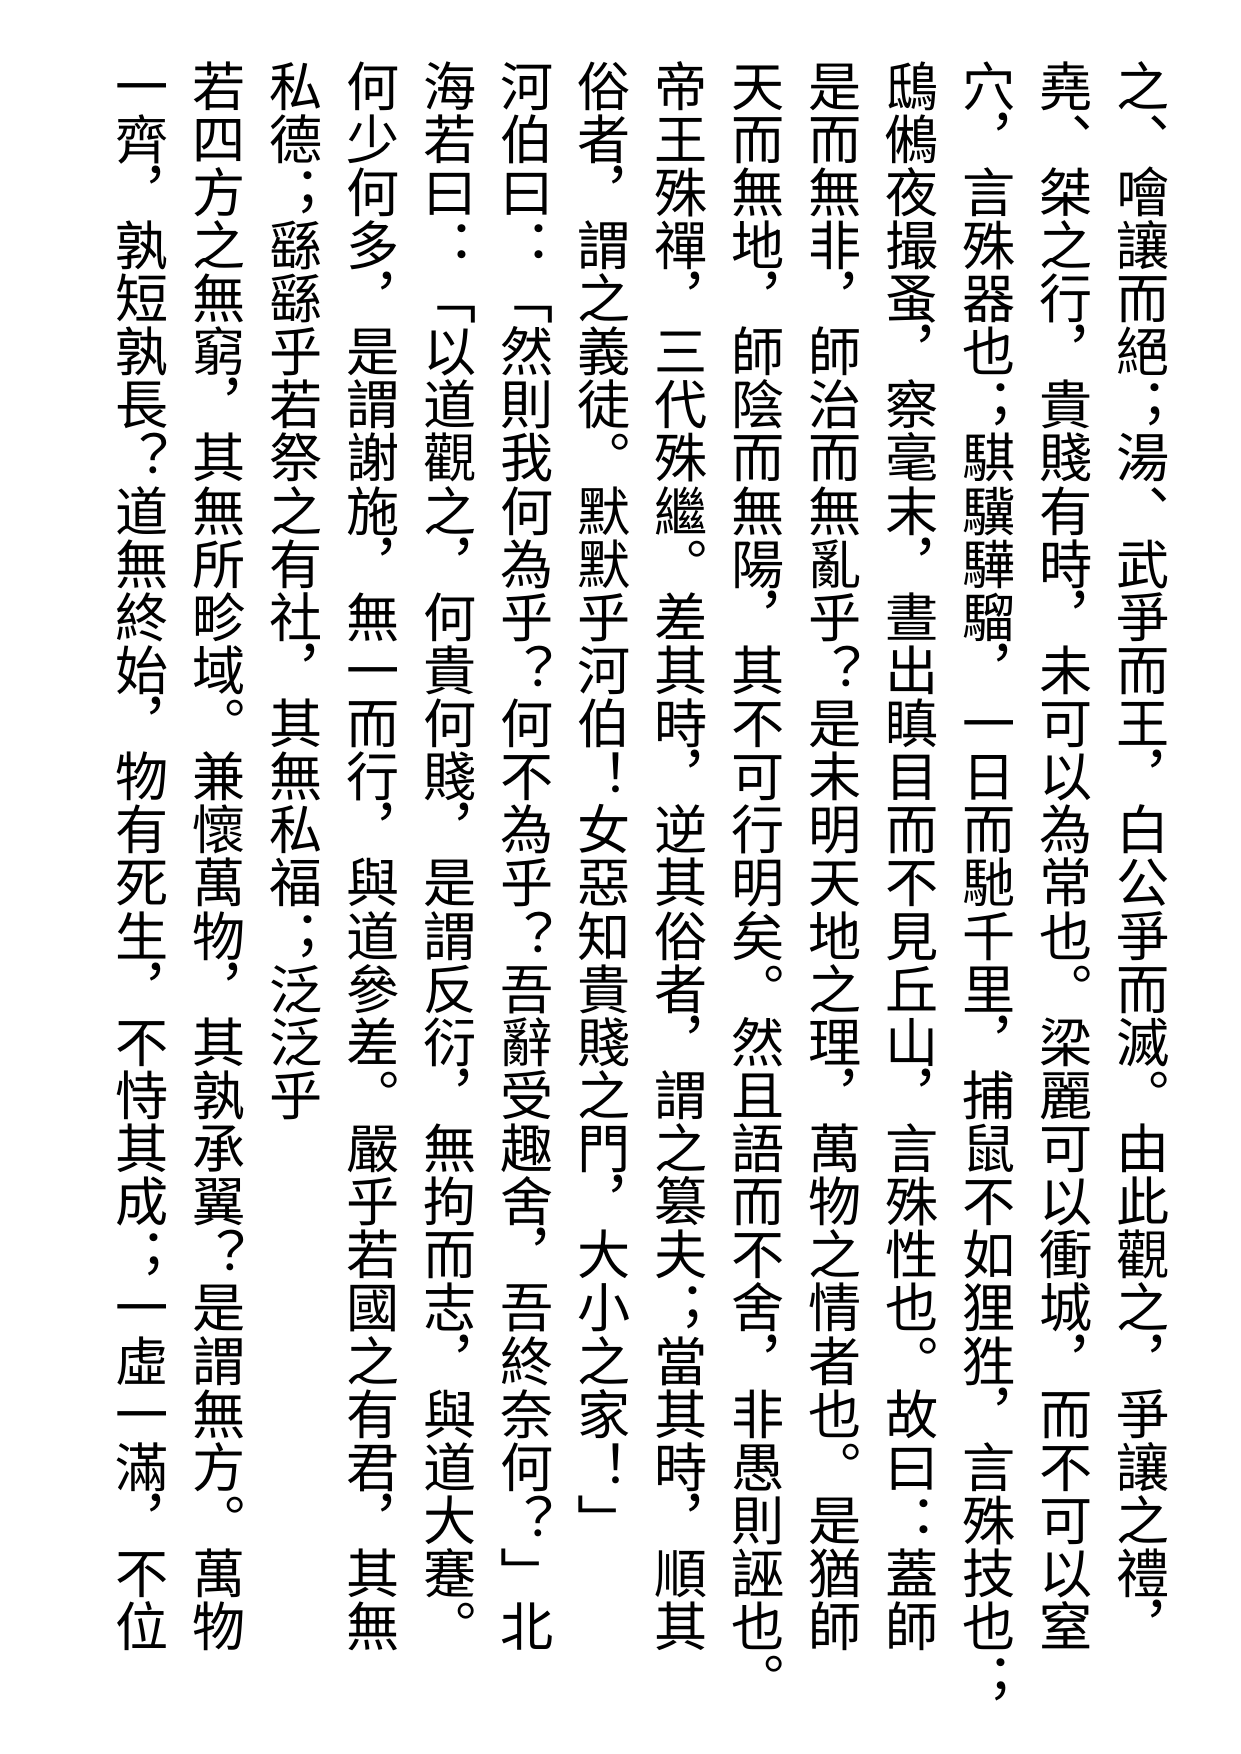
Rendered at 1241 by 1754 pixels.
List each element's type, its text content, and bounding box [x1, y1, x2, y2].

text 若四方之無窮，其無所畛域。兼懷萬物，其孰承翼？是謂無方。萬物一齊，孰短孰長？道無終始，物有死生，不恃其成；一虛一滿，不位乎其形。年不可舉，時不可止；消息盈虛，終則有始。是所以語大義之方，論萬物之理也。物之生也若驟若馳，無動而不變，無時而不移。何為乎？何不為乎？夫固將自化。」 [103, 59, 257, 1695]
text 河伯曰：「若物之外，若物之內，惡至而倪貴賤？惡至而倪小大？」北海若曰：「以道觀之，物無貴賤；以物觀之，自貴而相賤：以俗觀之，貴賤不在己。以差觀之，因其所大而大之，則萬物莫不大；因其所小而小之，則萬物莫不小。知天地之為稊米也，知豪末之為丘山也，則差數等矣。以功觀之，因其所有而有之，則萬物莫不有；因其所無而無之，則萬物莫不無。知東西之相反，而不可以相無，則功分定矣。以趣觀之，因其所然而然之，則萬物莫不然；因其所非而非之，則萬物莫不非。知堯、桀之自然而相非，則趣操睹矣。昔者堯、舜讓而帝，之、噲讓而絕；湯、武爭而王，白公爭而滅。由此觀之，爭讓之禮，堯、桀之行，貴賤有時，未可以為常也。梁麗可以衝城，而不可以窒穴，言殊器也；騏驥驊騮，一日而馳千里，捕鼠不如狸狌，言殊技也；鴟鵂夜撮蚤，察毫末，晝出瞋目而不見丘山，言殊性也。故曰：蓋師是而無非，師治而無亂乎？是未明天地之理，萬物之情者也。是猶師天而無地，師陰而無陽，其不可行明矣。然且語而不舍，非愚則誣也。帝王殊禪，三代殊繼。差其時，逆其俗者，謂之篡夫；當其時，順其俗者，謂之義徒。默默乎河伯！女惡知貴賤之門，大小之家！」 [565, 59, 1181, 1695]
text 河伯曰：「然則我何為乎？何不為乎？吾辭受趣舍，吾終奈何？」北海若曰：「以道觀之，何貴何賤，是謂反衍，無拘而志，與道大蹇。何少何多，是謂謝施，無一而行，與道參差。嚴乎若國之有君，其無私德；繇繇乎若祭之有社，其無私福；泛泛乎 [257, 59, 565, 1695]
